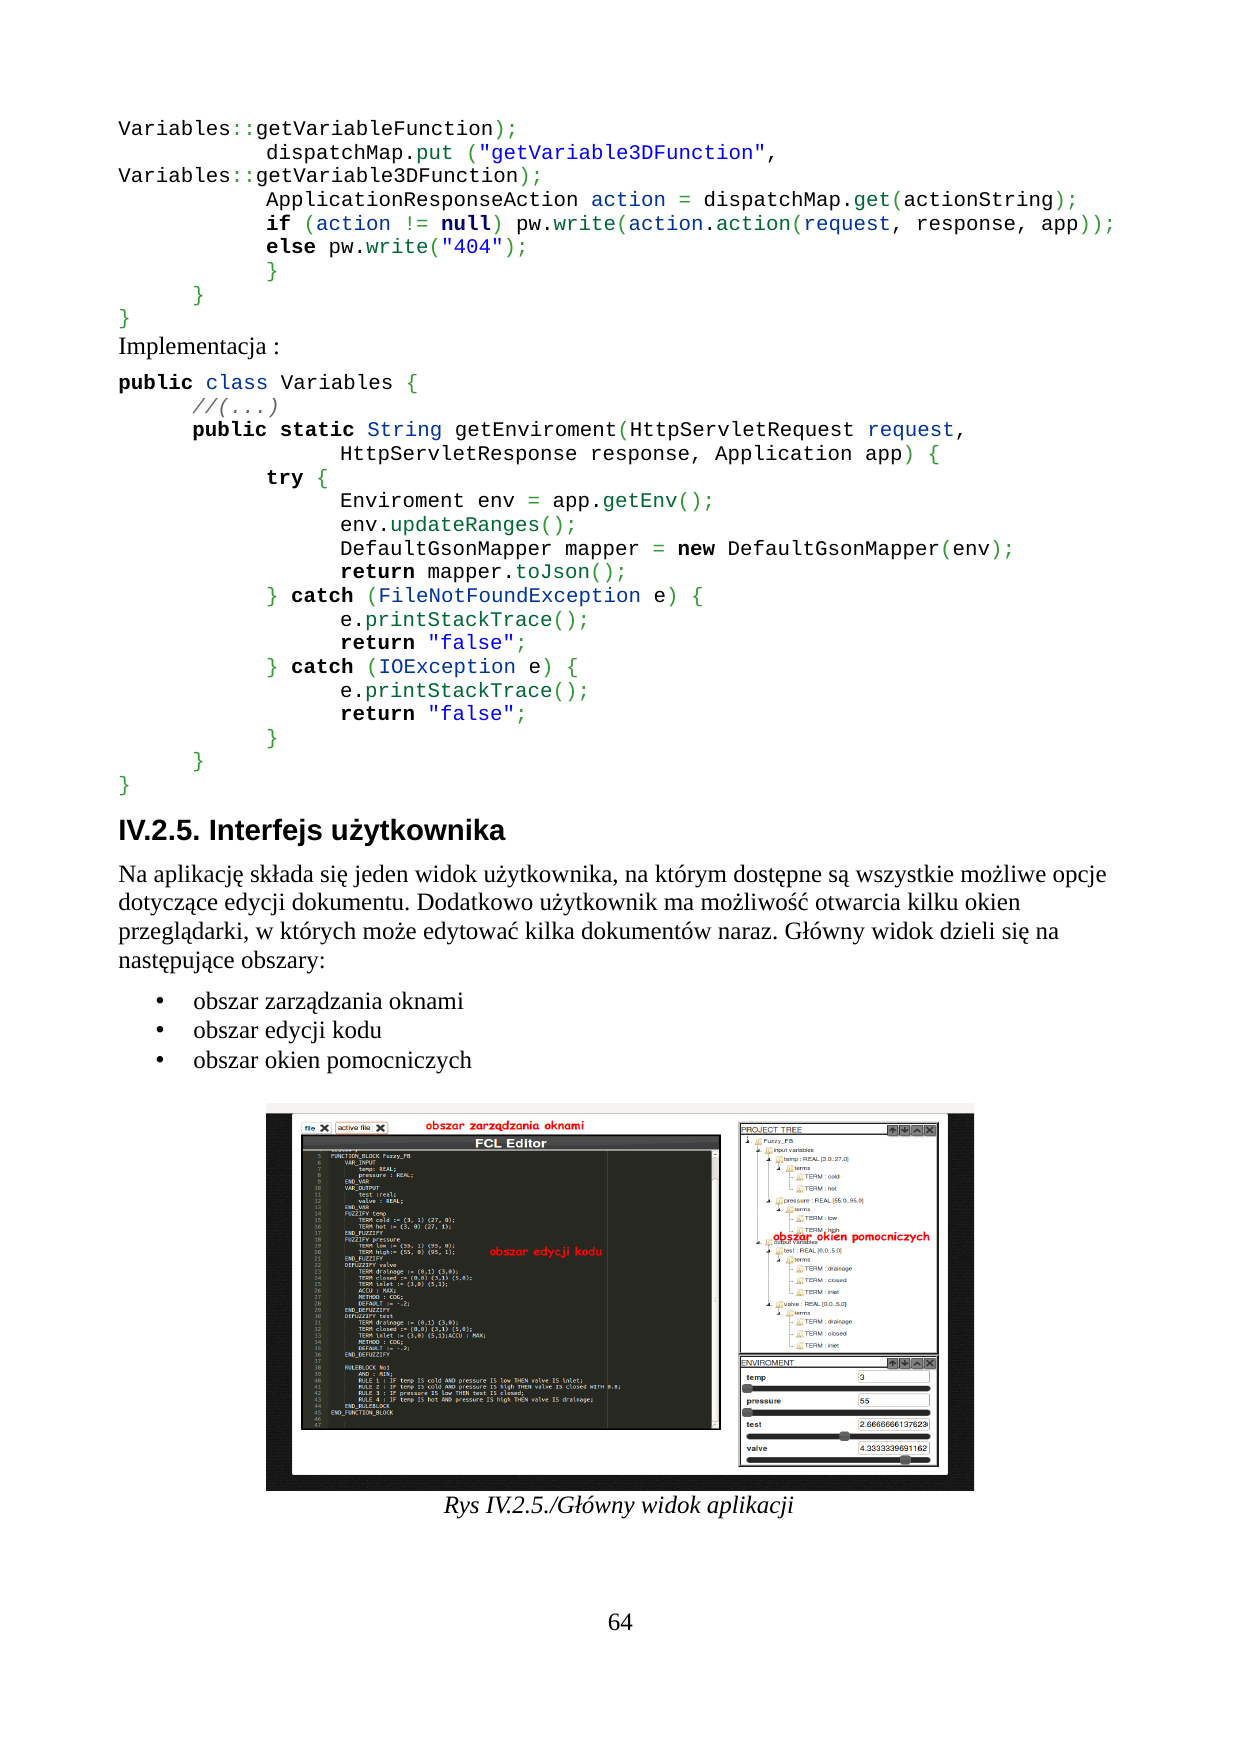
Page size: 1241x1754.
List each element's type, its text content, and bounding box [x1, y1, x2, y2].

text Na aplikację składa się jeden widok użytkownika, na którym dostępne są wszystkie możliwe opcje dotyczące edycji dokumentu. Dodatkowo użytkownik ma możliwość otwarcia kilku okien przeglądarki, w których może edytować kilka dokumentów naraz. Główny widok dzieli się na następujące obszary: [118, 859, 1122, 974]
text return mapper.toJson(); [118, 561, 1122, 585]
subtitle Interfejs użytkownika [118, 812, 1122, 846]
text } catch (FileNotFoundException e) { [118, 585, 1122, 609]
text } [118, 284, 1122, 307]
text public class Variables { [118, 372, 1122, 396]
text if (action != null) pw.write(action.action(request, response, app)); [118, 213, 1122, 236]
text } [118, 260, 1122, 284]
text } catch (IOException e) { [118, 656, 1122, 679]
text Rys IV.2.5./Główny widok aplikacji [118, 1099, 1122, 1519]
text env.updateRanges(); [118, 514, 1122, 538]
text else pw.write("404"); [118, 236, 1122, 260]
list obszar zarządzania oknami [156, 986, 1122, 1015]
text DefaultGsonMapper mapper = new DefaultGsonMapper(env); [118, 538, 1122, 561]
text return "false"; [118, 632, 1122, 656]
text public static String getEnviroment(HttpServletRequest request, [118, 419, 1122, 443]
text e.printStackTrace(); [118, 679, 1122, 703]
picture [266, 1103, 975, 1491]
text Enviroment env = app.getEnv(); [118, 490, 1122, 514]
list obszar okien pomocniczych [156, 1045, 1122, 1074]
text } [118, 307, 1122, 331]
text try { [118, 467, 1122, 490]
list obszar edycji kodu [156, 1016, 1122, 1044]
text Variables::getVariableFunction); [118, 118, 1122, 142]
text Implementacja : [118, 331, 1122, 360]
text } [118, 727, 1122, 751]
text return "false"; [118, 703, 1122, 727]
text //(...) [118, 396, 1122, 419]
text } [118, 751, 1122, 774]
text ApplicationResponseAction action = dispatchMap.get(actionString); [118, 189, 1122, 213]
text e.printStackTrace(); [118, 609, 1122, 632]
text } [118, 774, 1122, 798]
text HttpServletResponse response, Application app) { [118, 443, 1122, 467]
text dispatchMap.put ("getVariable3DFunction", Variables::getVariable3DFunction); [118, 142, 1122, 189]
